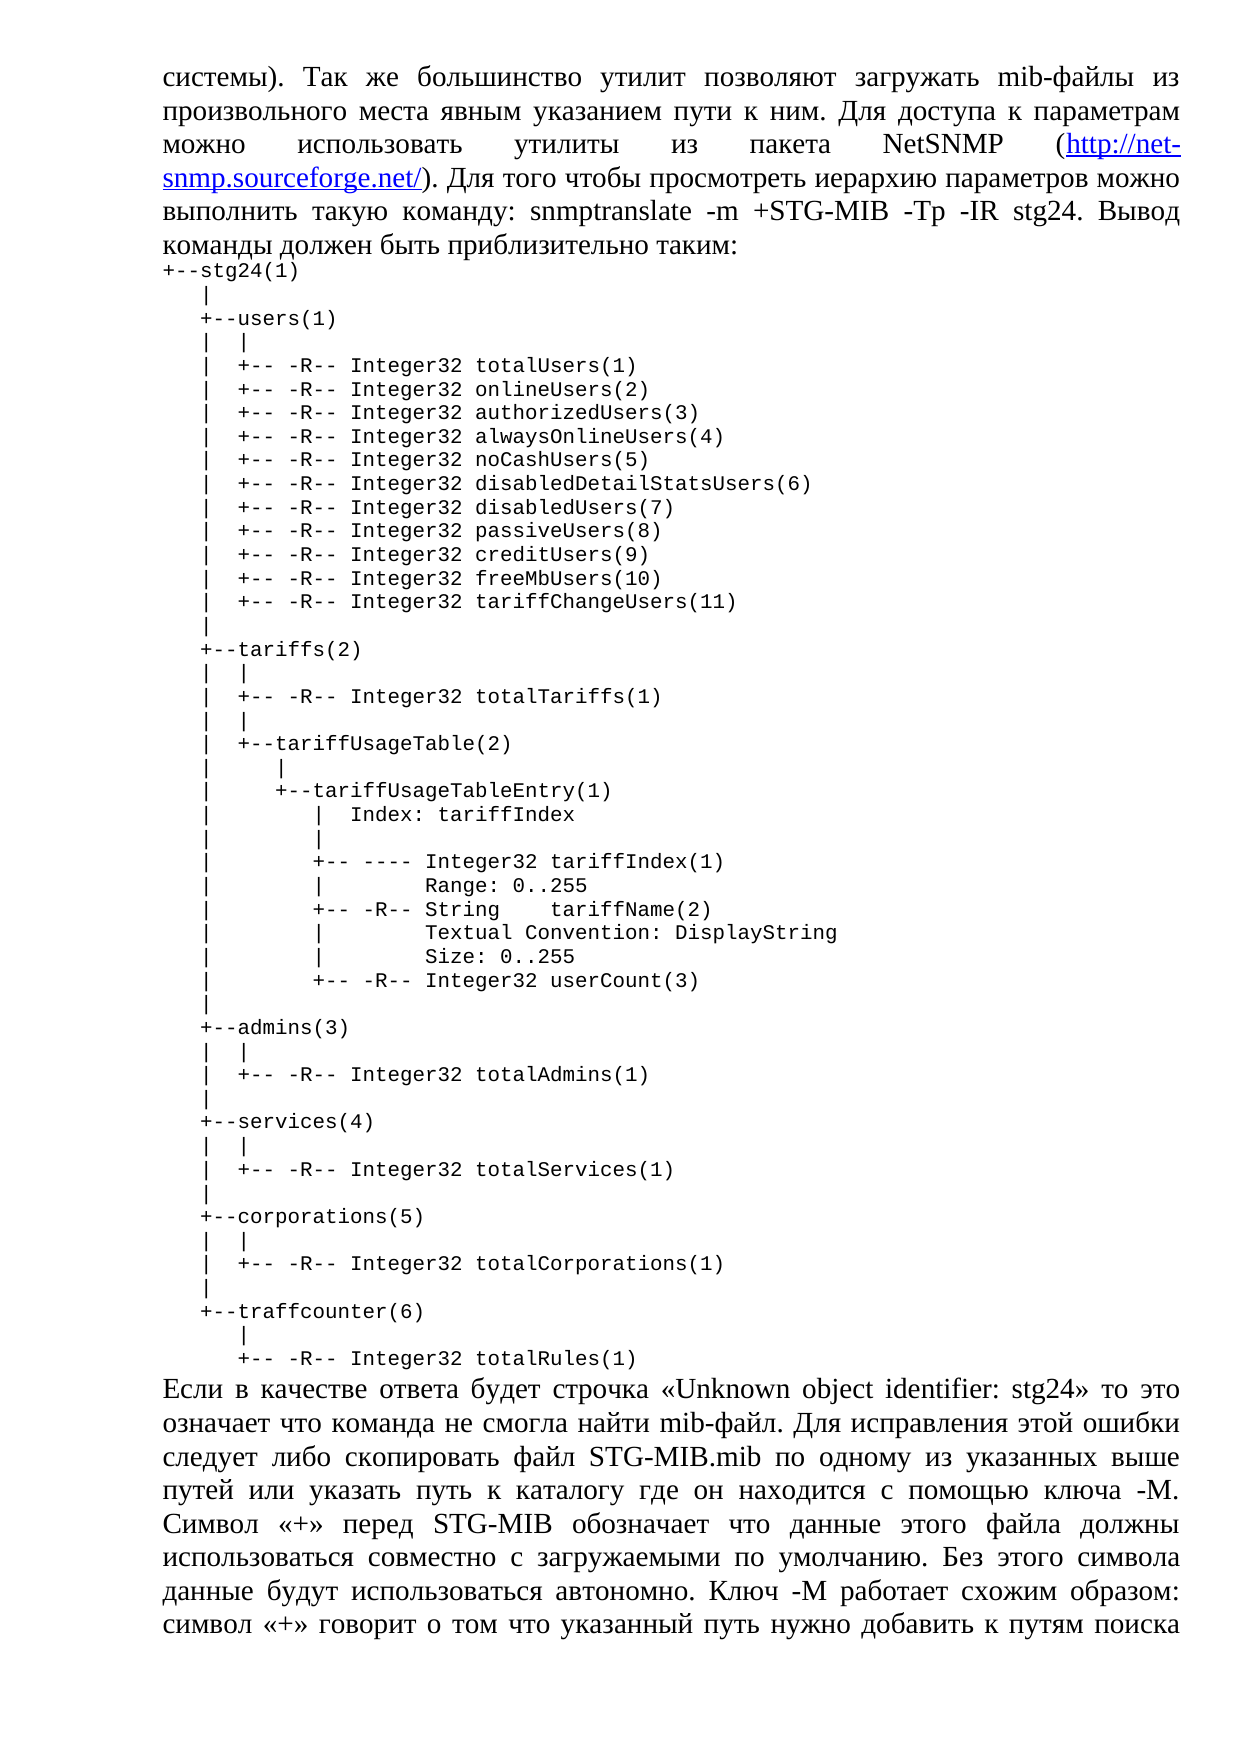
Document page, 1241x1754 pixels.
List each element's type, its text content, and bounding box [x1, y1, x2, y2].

text | +--tariffUsageTableEntry(1) [162, 781, 1181, 804]
text | [162, 993, 1181, 1017]
text | | [162, 1041, 1181, 1064]
text | +-- -R-- Integer32 totalCorporations(1) [162, 1253, 1181, 1277]
text +--traffcounter(6) [162, 1301, 1181, 1324]
text +--tariffs(2) [162, 639, 1181, 662]
text | +-- -R-- Integer32 creditUsers(9) [162, 544, 1181, 568]
text | +-- -R-- Integer32 disabledDetailStatsUsers(6) [162, 473, 1181, 497]
text +--services(4) [162, 1112, 1181, 1135]
text | +--tariffUsageTable(2) [162, 733, 1181, 757]
text | +-- -R-- Integer32 totalUsers(1) [162, 355, 1181, 378]
text +--stg24(1) [162, 260, 1181, 284]
text | | [162, 757, 1181, 781]
text | | Range: 0..255 [162, 875, 1181, 899]
text | +-- -R-- Integer32 totalServices(1) [162, 1159, 1181, 1182]
text | | [162, 709, 1181, 733]
text | +-- -R-- Integer32 totalTariffs(1) [162, 686, 1181, 709]
text | [162, 1277, 1181, 1301]
text | [162, 615, 1181, 639]
text +--users(1) [162, 308, 1181, 331]
text | +-- -R-- Integer32 disabledUsers(7) [162, 497, 1181, 520]
text | | Textual Convention: DisplayString [162, 922, 1181, 946]
text | [162, 284, 1181, 308]
text | | [162, 1230, 1181, 1253]
text | +-- -R-- Integer32 freeMbUsers(10) [162, 568, 1181, 591]
text | +-- -R-- String tariffName(2) [162, 899, 1181, 922]
text | | Size: 0..255 [162, 946, 1181, 970]
text | | [162, 1135, 1181, 1159]
text | +-- -R-- Integer32 onlineUsers(2) [162, 378, 1181, 402]
text | | [162, 828, 1181, 851]
text | +-- -R-- Integer32 totalAdmins(1) [162, 1064, 1181, 1088]
text | | [162, 662, 1181, 686]
text Если в качестве ответа будет строчка «Unknown object identifier: stg24» то это означает что команда не смогла найти mib-файл. Для исправления этой ошибки следует либо скопировать файл STG-MIB.mib по одному из указанных выше путей или указать путь к каталогу где он находится с помощью ключа -M. Символ «+» перед STG-MIB обозначает что данные этого файла должны использоваться совместно с загружаемыми по умолчанию. Без этого символа данные будут использоваться автономно. Ключ -M работает схожим образом: символ «+» говорит о том что указанный путь нужно добавить к путям поиска [162, 1372, 1181, 1640]
text | [162, 1088, 1181, 1112]
text | +-- -R-- Integer32 noCashUsers(5) [162, 449, 1181, 473]
text | [162, 1324, 1181, 1348]
text | +-- ---- Integer32 tariffIndex(1) [162, 851, 1181, 875]
text | +-- -R-- Integer32 passiveUsers(8) [162, 520, 1181, 544]
text +--admins(3) [162, 1017, 1181, 1041]
text | +-- -R-- Integer32 alwaysOnlineUsers(4) [162, 426, 1181, 449]
text | +-- -R-- Integer32 authorizedUsers(3) [162, 402, 1181, 426]
text +-- -R-- Integer32 totalRules(1) [162, 1348, 1181, 1372]
text системы). Так же большинство утилит позволяют загружать mib-файлы из произвольного места явным указанием пути к ним. Для доступа к параметрам можно использовать утилиты из пакета NetSNMP (http://net-snmp.sourceforge.net/). Для того чтобы просмотреть иерархию параметров можно выполнить такую команду: snmptranslate -m +STG-MIB -Tp -IR stg24. Вывод команды должен быть приблизительно таким: [162, 59, 1181, 260]
text | +-- -R-- Integer32 userCount(3) [162, 970, 1181, 993]
text | | Index: tariffIndex [162, 804, 1181, 828]
text | [162, 1182, 1181, 1206]
text +--corporations(5) [162, 1206, 1181, 1230]
text | +-- -R-- Integer32 tariffChangeUsers(11) [162, 591, 1181, 615]
text | | [162, 331, 1181, 355]
